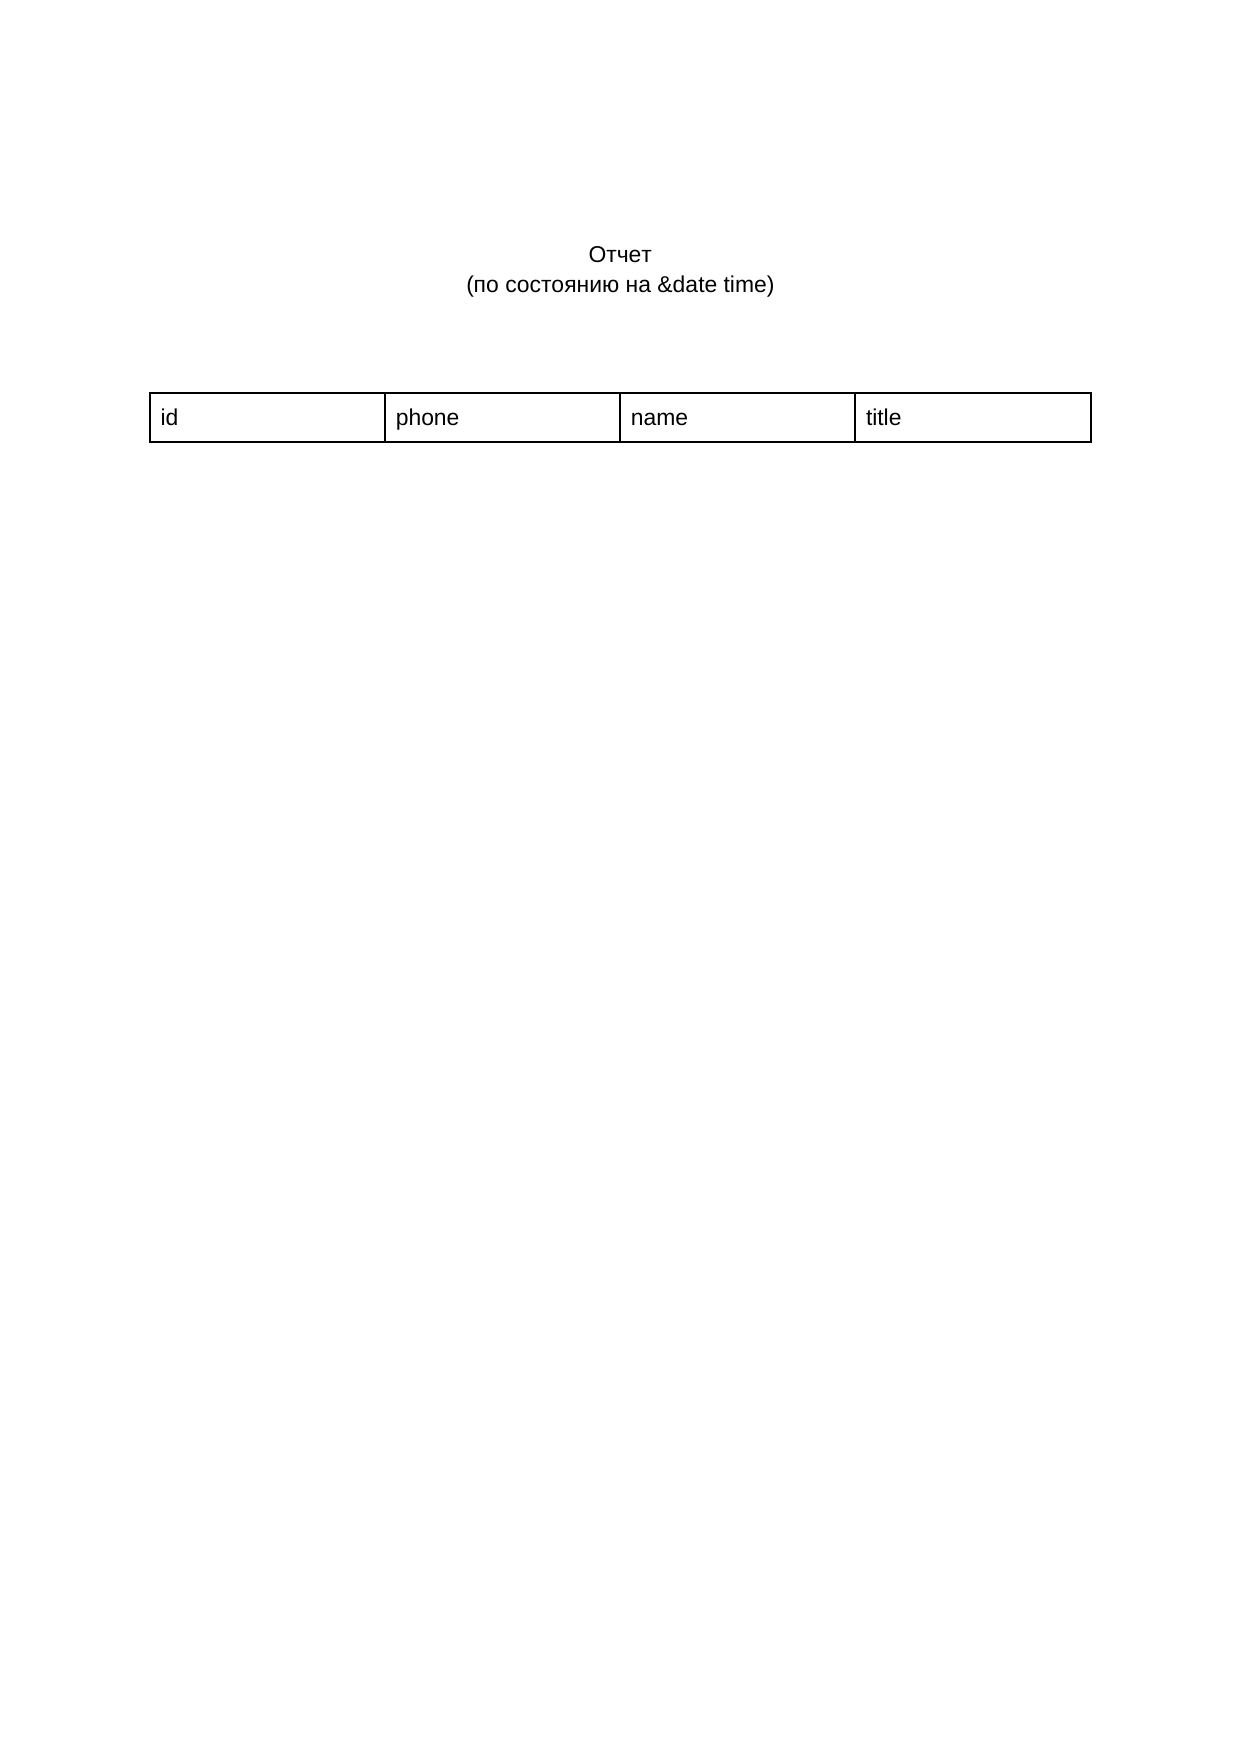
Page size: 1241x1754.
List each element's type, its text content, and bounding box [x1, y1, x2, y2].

table_header id [151, 394, 384, 441]
text Отчет [150, 241, 1090, 267]
text (по состоянию на &date time) [150, 271, 1090, 297]
table_header title [856, 394, 1090, 441]
table_header phone [386, 394, 619, 441]
table_header name [621, 394, 854, 441]
